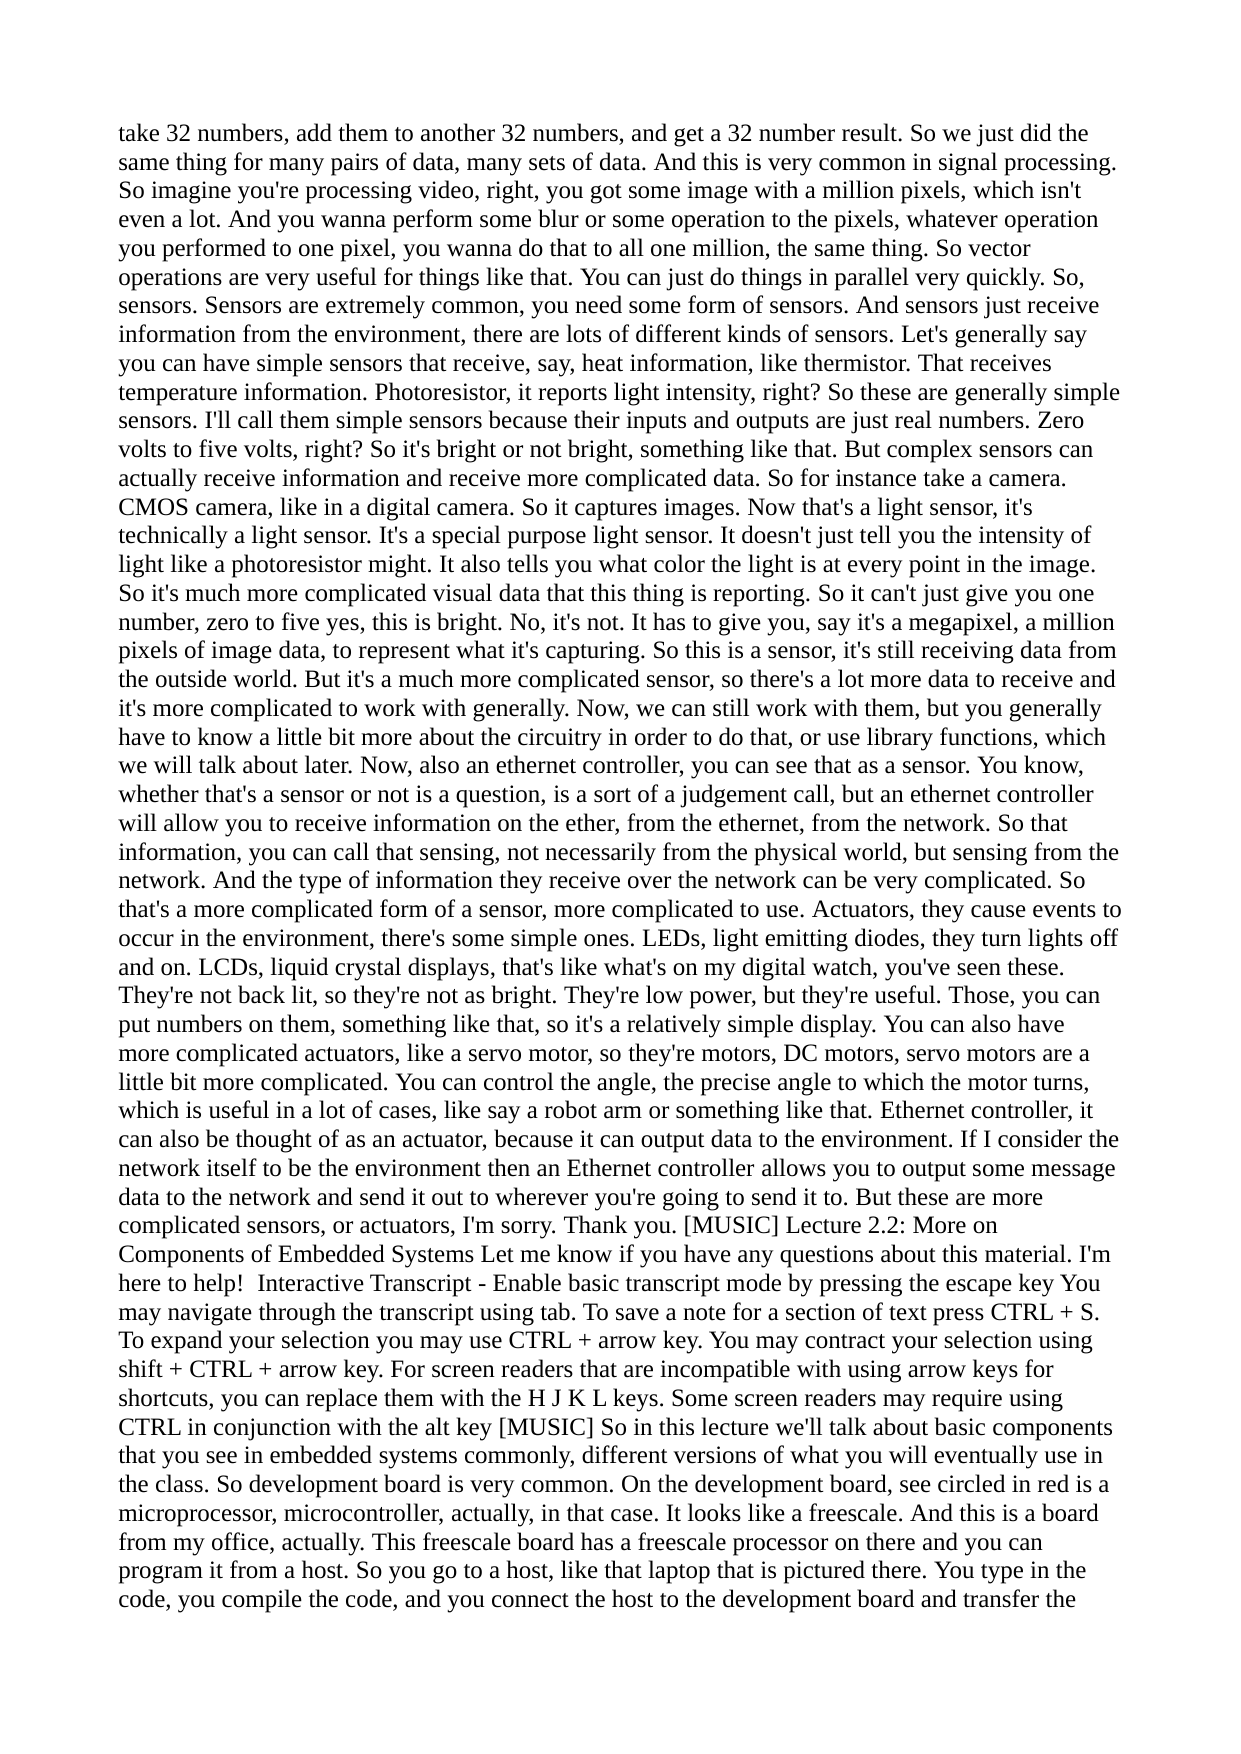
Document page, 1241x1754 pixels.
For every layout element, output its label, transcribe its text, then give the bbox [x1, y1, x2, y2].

text take 32 numbers, ​add them to another 32 numbers, and get a 32 number result. ​So we just did the same thing for many pairs of data, many sets of data. ​And this is very common in signal processing. ​So imagine you're processing video, right, you got some image with a million pixels, ​which isn't even a lot. ​And you wanna perform some blur or ​some operation to the pixels, whatever operation you performed to one pixel, ​you wanna do that to all one million, the same thing. ​So vector operations are very useful for things like that. ​You can just do things in parallel very quickly. ​So, sensors. ​Sensors are extremely common, you need some form of sensors. ​And sensors just receive information from the environment, ​there are lots of different kinds of sensors. ​Let's generally say you can have simple sensors that receive, ​say, heat information, like thermistor. ​That receives temperature information. ​Photoresistor, it reports light intensity, right? ​So these are generally simple sensors. ​I'll call them simple sensors because their inputs and ​outputs are just real numbers. ​Zero volts to five volts, right? ​So it's bright or not bright, something like that. ​But complex sensors can actually receive information and ​receive more complicated data. ​So for instance take a camera. ​CMOS camera, like in a digital camera. ​So it captures images. ​Now that's a light sensor, it's technically a light sensor. ​It's a special purpose light sensor. ​It doesn't just tell you the intensity of light like a photoresistor might. ​It also tells you what color the light is at every point in the image. ​So it's much more complicated visual data that this thing is reporting. ​So it can't just give you one number, zero to five yes, this is bright. ​No, it's not. ​It has to give you, say it's a megapixel, ​a million pixels of image data, to represent what it's capturing. ​So this is a sensor, it's still receiving data from the outside world. ​But it's a much more complicated sensor, so there's a lot more data to receive and ​it's more complicated to work with generally. ​Now, we can still work with them, but ​you generally have to know a little bit more about the circuitry in ​order to do that, or use library functions, which we will talk about later. ​Now, also an ethernet controller, you can see that as a sensor. ​You know, whether that's a sensor or not is a question, ​is a sort of a judgement call, but an ethernet controller will allow you to ​receive information on the ether, from the ethernet, from the network. ​So that information, you can call that sensing, ​not necessarily from the physical world, but sensing from the network. ​And the type of information they receive over the network can be very complicated. ​So that's a more complicated form of a sensor, more complicated to use. ​Actuators, they cause events to occur in the environment, there's some simple ones. ​LEDs, light emitting diodes, they turn lights off and on. ​LCDs, liquid crystal displays, that's like what's on my digital watch, ​you've seen these. ​They're not back lit, so they're not as bright. ​They're low power, but they're useful. ​Those, you can put numbers on them, something like that, so ​it's a relatively simple display. ​You can also have more complicated actuators, like a servo motor, so ​they're motors, DC motors, servo motors are a little bit more complicated. ​You can control the angle, the precise angle to which the motor turns, ​which is useful in a lot of cases, like say a robot arm or something like that. ​Ethernet controller, it can also be thought of as an actuator, ​because it can output data to the environment. ​If I consider the network itself to be the environment then an Ethernet controller ​allows you to output some message data to the network and ​send it out to wherever you're going to send it to. ​But these are more complicated sensors, or actuators, I'm sorry. ​Thank you. ​[MUSIC] Lecture 2.2: More on Components of Embedded Systems Let me know if you have any questions about this material. I'm here to help! ​ Interactive Transcript - Enable basic transcript mode by pressing the escape key You may navigate through the transcript using tab. To save a note for a section of text press CTRL + S. To expand your selection you may use CTRL + arrow key. You may contract your selection using shift + CTRL + arrow key. For screen readers that are incompatible with using arrow keys for shortcuts, you can replace them with the H J K L keys. Some screen readers may require using CTRL in conjunction with the alt key ​[MUSIC] ​So in this lecture we'll talk about basic components that you see in embedded ​systems commonly, different versions of what you will eventually use in the class. ​So development board is very common. ​On the development board, see circled in red is a microprocessor, microcontroller, ​actually, in that case. ​It looks like a freescale. ​And this is a board from my office, actually. ​This freescale board has a freescale processor on there and ​you can program it from a host. ​So you go to a host, like that laptop that is pictured there. ​You type in the code, you compile the code, and you connect the host ​to the development board and transfer the [118, 118, 1122, 1613]
